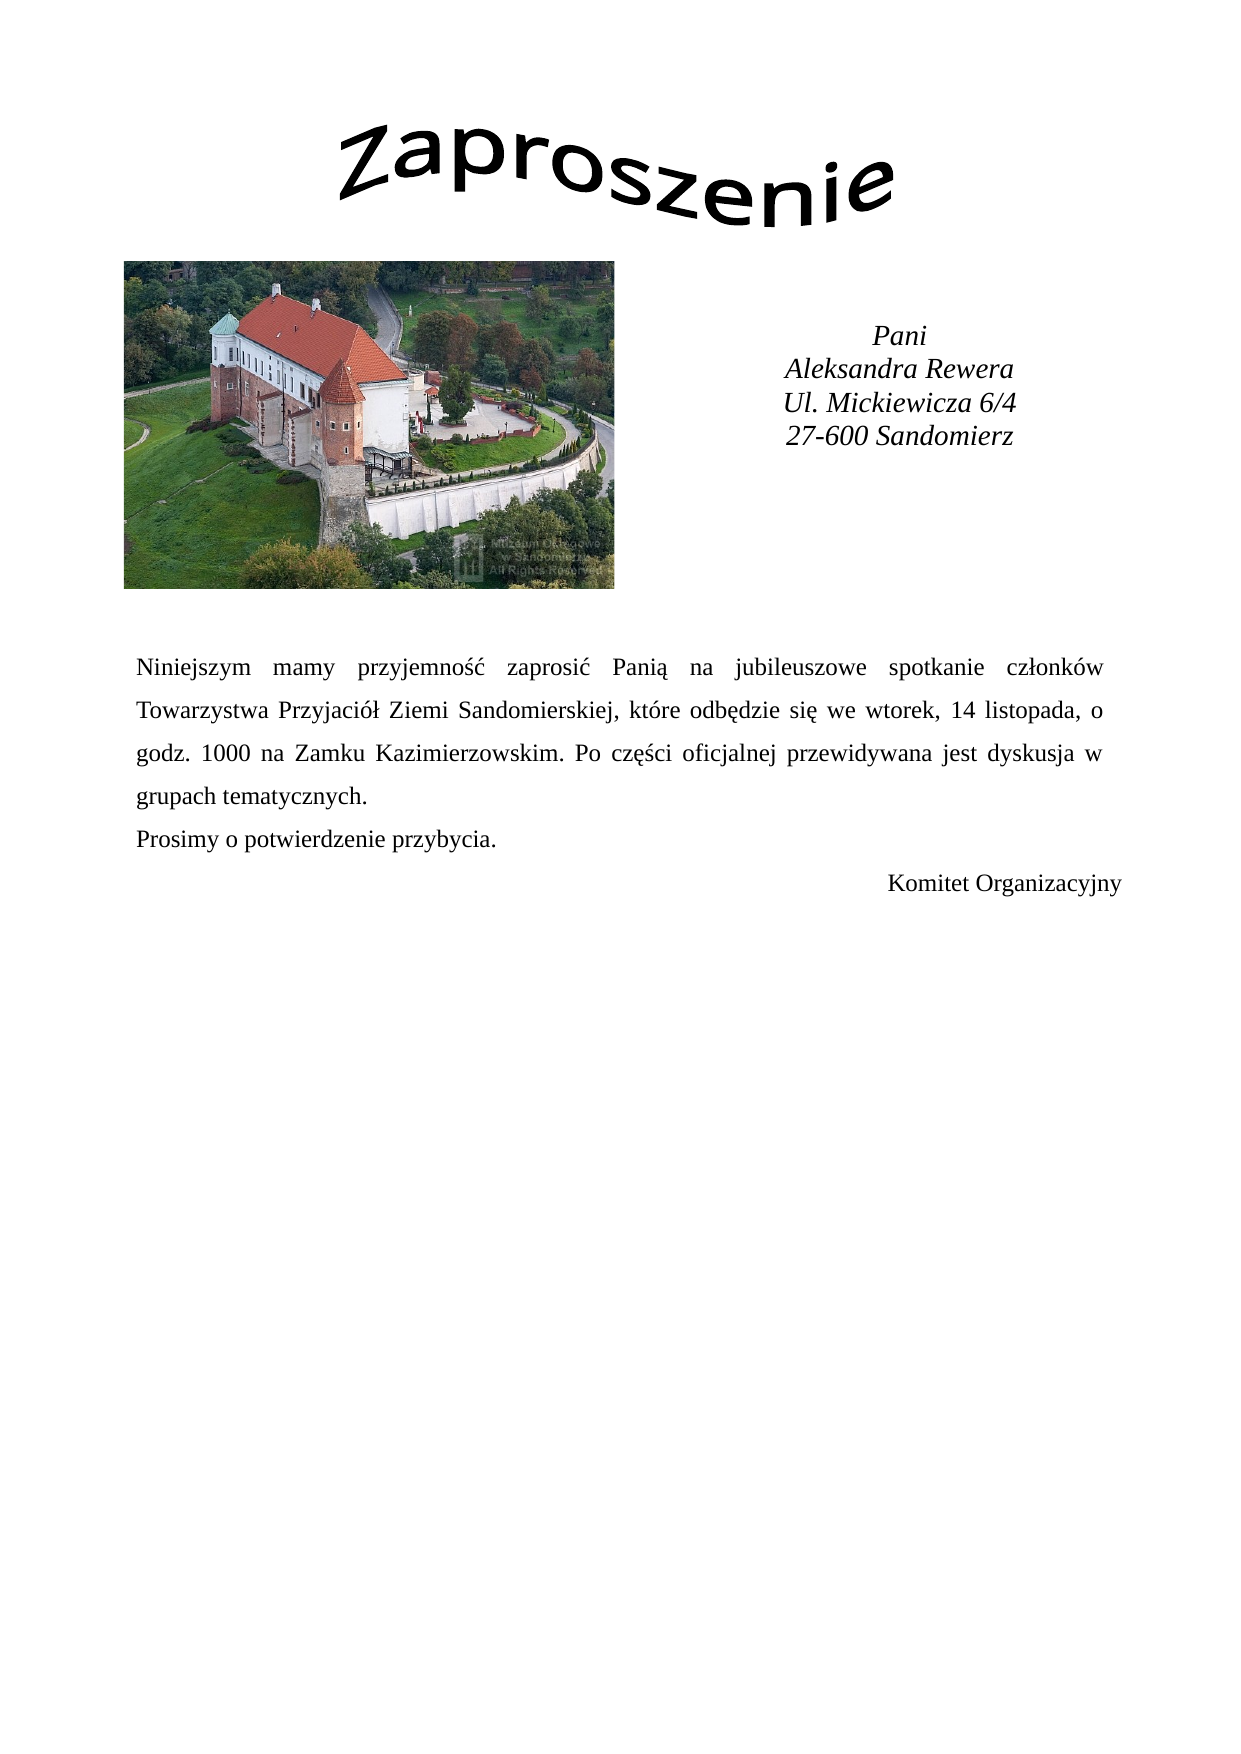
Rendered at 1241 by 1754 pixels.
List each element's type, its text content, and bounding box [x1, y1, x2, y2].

text Pani [680, 318, 1122, 351]
text Niniejszym mamy przyjemność zaprosić Panią na jubileuszowe spotkanie członków Towarzystwa Przyjaciół Ziemi Sandomierskiej, które odbędzie się we wtorek, 14 listopada, o godz. 1000 na Zamku Kazimierzowskim. Po części oficjalnej przewidywana jest dyskusja w grupach tematycznych. [136, 652, 1104, 810]
table_header [118, 256, 620, 623]
text Aleksandra Rewera [680, 351, 1122, 385]
text Komitet Organizacyjny [118, 868, 1122, 896]
text Prosimy o potwierdzenie przybycia. [136, 824, 1104, 853]
text 27-600 Sandomierz [680, 418, 1122, 452]
table_header [620, 256, 1122, 623]
picture [123, 261, 615, 589]
text Ul. Mickiewicza 6/4 [680, 385, 1122, 418]
